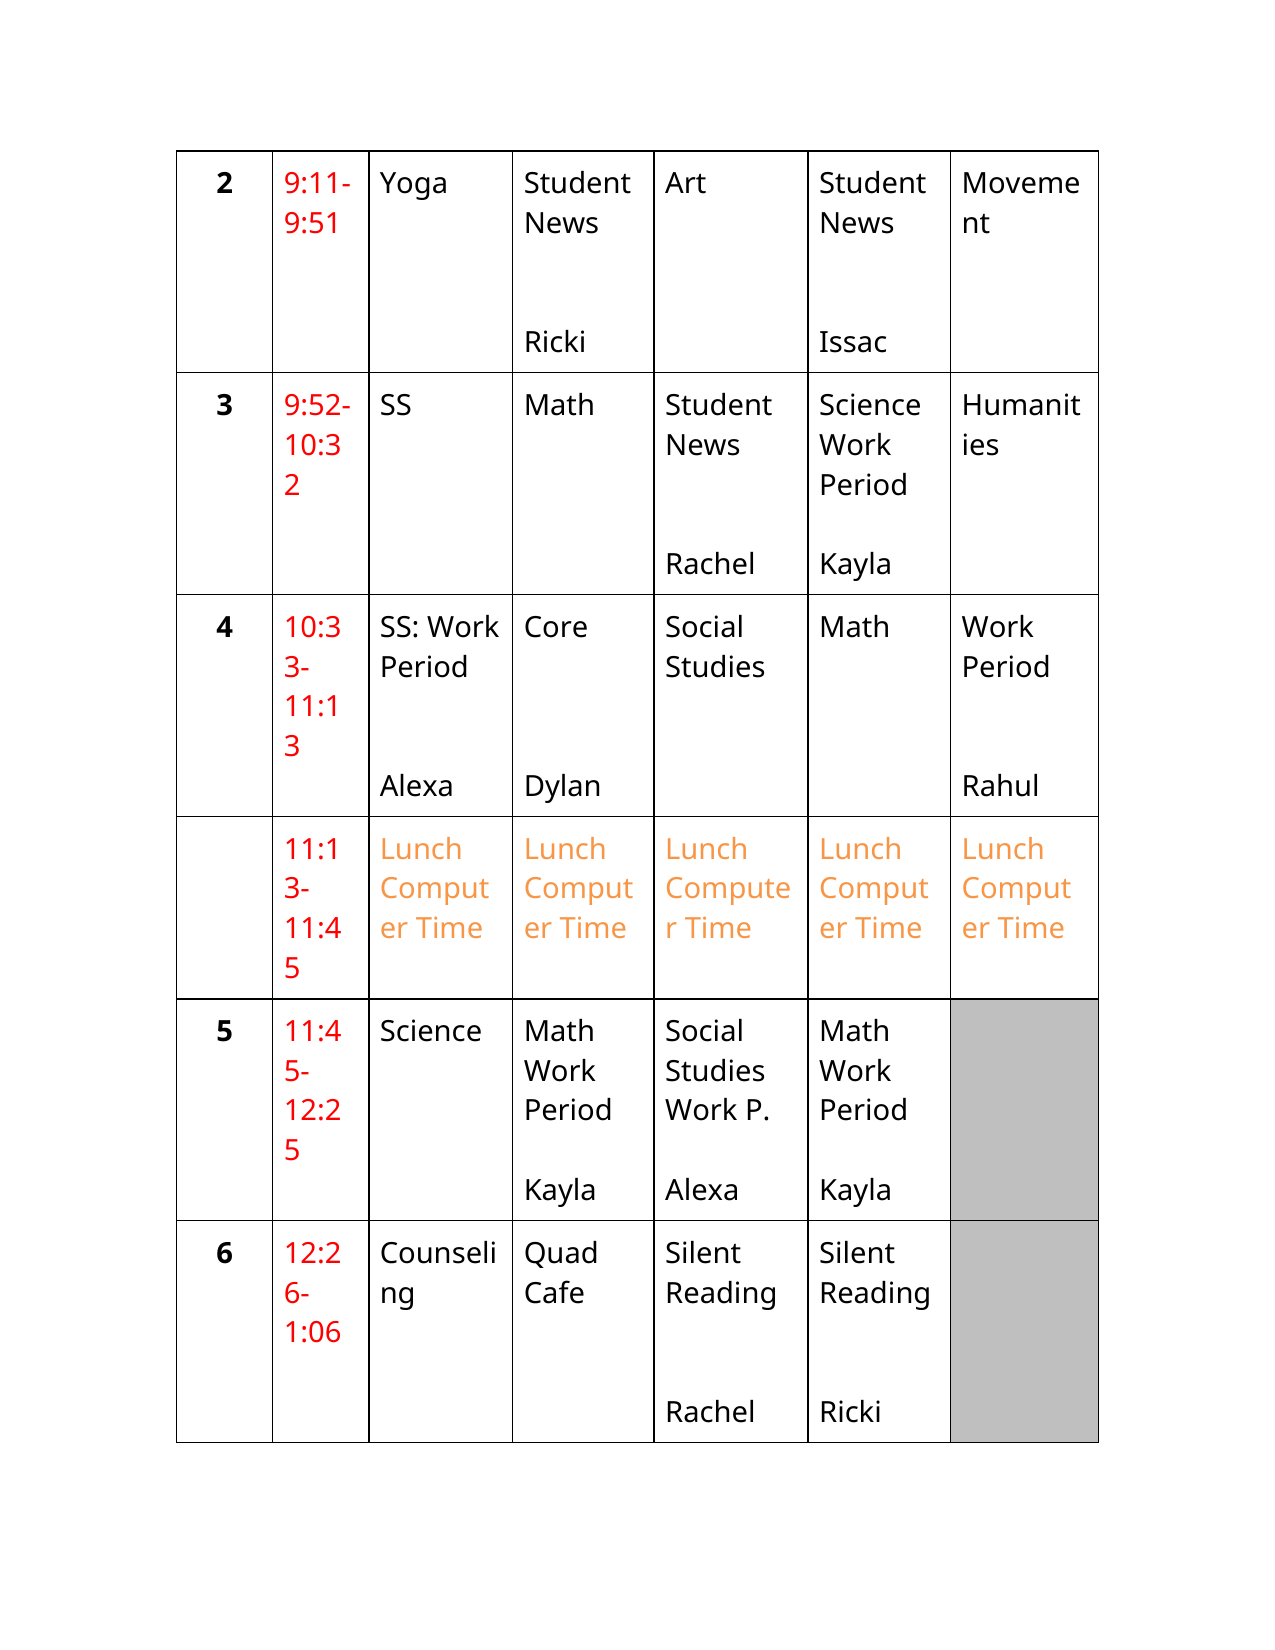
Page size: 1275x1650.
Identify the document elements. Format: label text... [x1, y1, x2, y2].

table_cell Science [370, 1000, 512, 1220]
table_cell 9:11- 9:51 [273, 152, 368, 372]
table_cell Student News Ricki [513, 152, 653, 372]
table_cell Social Studies [655, 595, 807, 816]
table_cell 11:13- 11:45 [273, 817, 368, 998]
table_cell Lunch Computer Time [951, 817, 1098, 998]
table_cell 2 [177, 152, 272, 372]
table_cell Work Period Rahul [951, 595, 1098, 816]
table_cell Student News Rachel [655, 373, 807, 594]
table_cell Art [655, 152, 807, 372]
table_cell 4 [177, 595, 272, 816]
table_cell Quad Cafe [513, 1221, 653, 1442]
table_cell Silent Reading Ricki [809, 1221, 950, 1442]
table_cell [177, 817, 272, 998]
table_cell Math [513, 373, 653, 594]
table_cell Social Studies Work P. Alexa [655, 1000, 807, 1220]
table_cell Math [809, 595, 950, 816]
table_cell 11:45- 12:25 [273, 1000, 368, 1220]
table_cell 10:33- 11:13 [273, 595, 368, 816]
table_cell [951, 1000, 1098, 1220]
table_cell 9:52- 10:32 [273, 373, 368, 594]
table_cell Student News Issac [809, 152, 950, 372]
table_cell 5 [177, 1000, 272, 1220]
table_cell Lunch Computer Time [809, 817, 950, 998]
table_cell Lunch Computer Time [370, 817, 512, 998]
table_cell Counseling [370, 1221, 512, 1442]
table_cell Math Work Period Kayla [513, 1000, 653, 1220]
table_cell 6 [177, 1221, 272, 1442]
table_cell Movement [951, 152, 1098, 372]
table_cell Science Work Period Kayla [809, 373, 950, 594]
table_cell Core Dylan [513, 595, 653, 816]
table_cell Humanities [951, 373, 1098, 594]
table_cell Lunch Computer Time [513, 817, 653, 998]
table_cell SS: Work Period Alexa [370, 595, 512, 816]
table_cell 12:26- 1:06 [273, 1221, 368, 1442]
table_cell 3 [177, 373, 272, 594]
table_cell Lunch Computer Time [655, 817, 807, 998]
table_cell Math Work Period Kayla [809, 1000, 950, 1220]
table_cell Silent Reading Rachel [655, 1221, 807, 1442]
table_cell Yoga [370, 152, 512, 372]
table_cell SS [370, 373, 512, 594]
table_cell [951, 1221, 1098, 1442]
